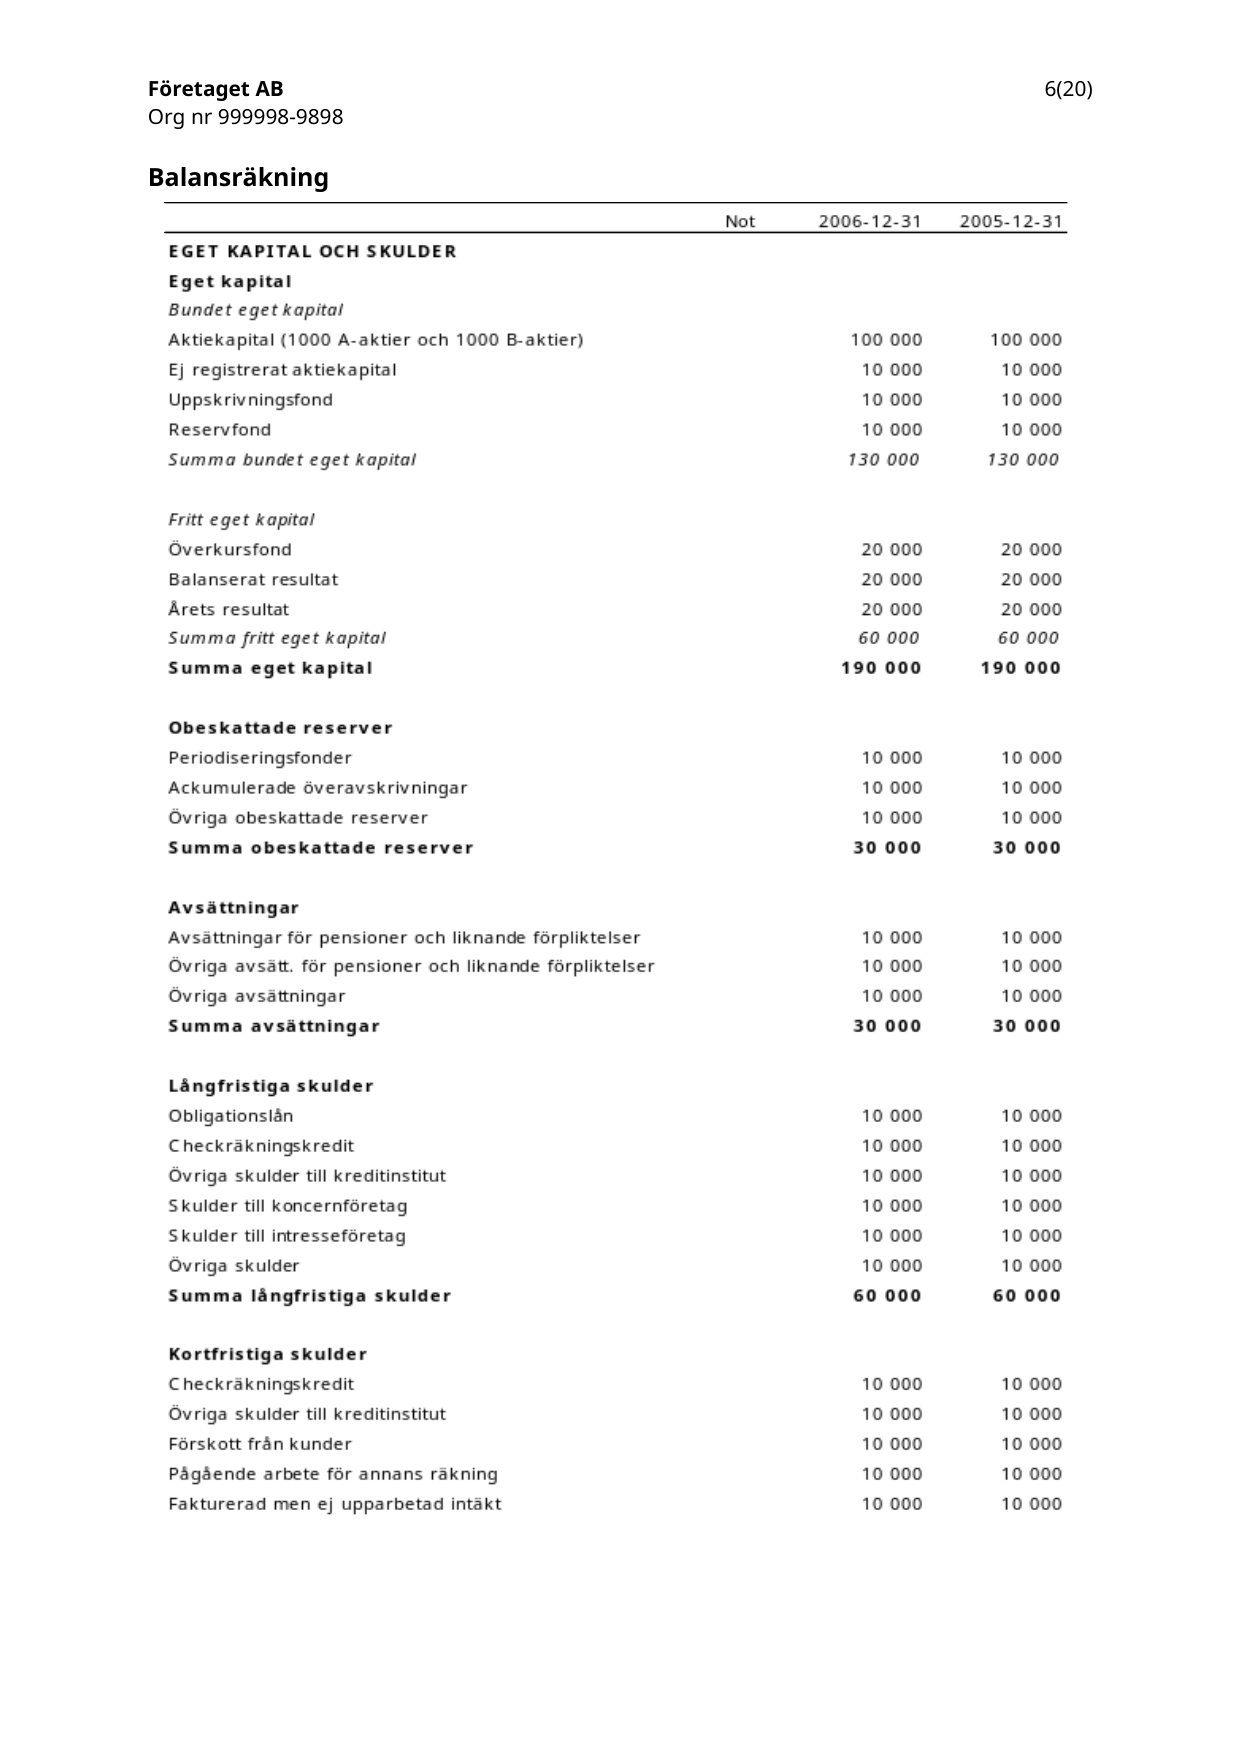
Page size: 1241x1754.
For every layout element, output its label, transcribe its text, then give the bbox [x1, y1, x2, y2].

text Balansräkning [148, 159, 1093, 1558]
